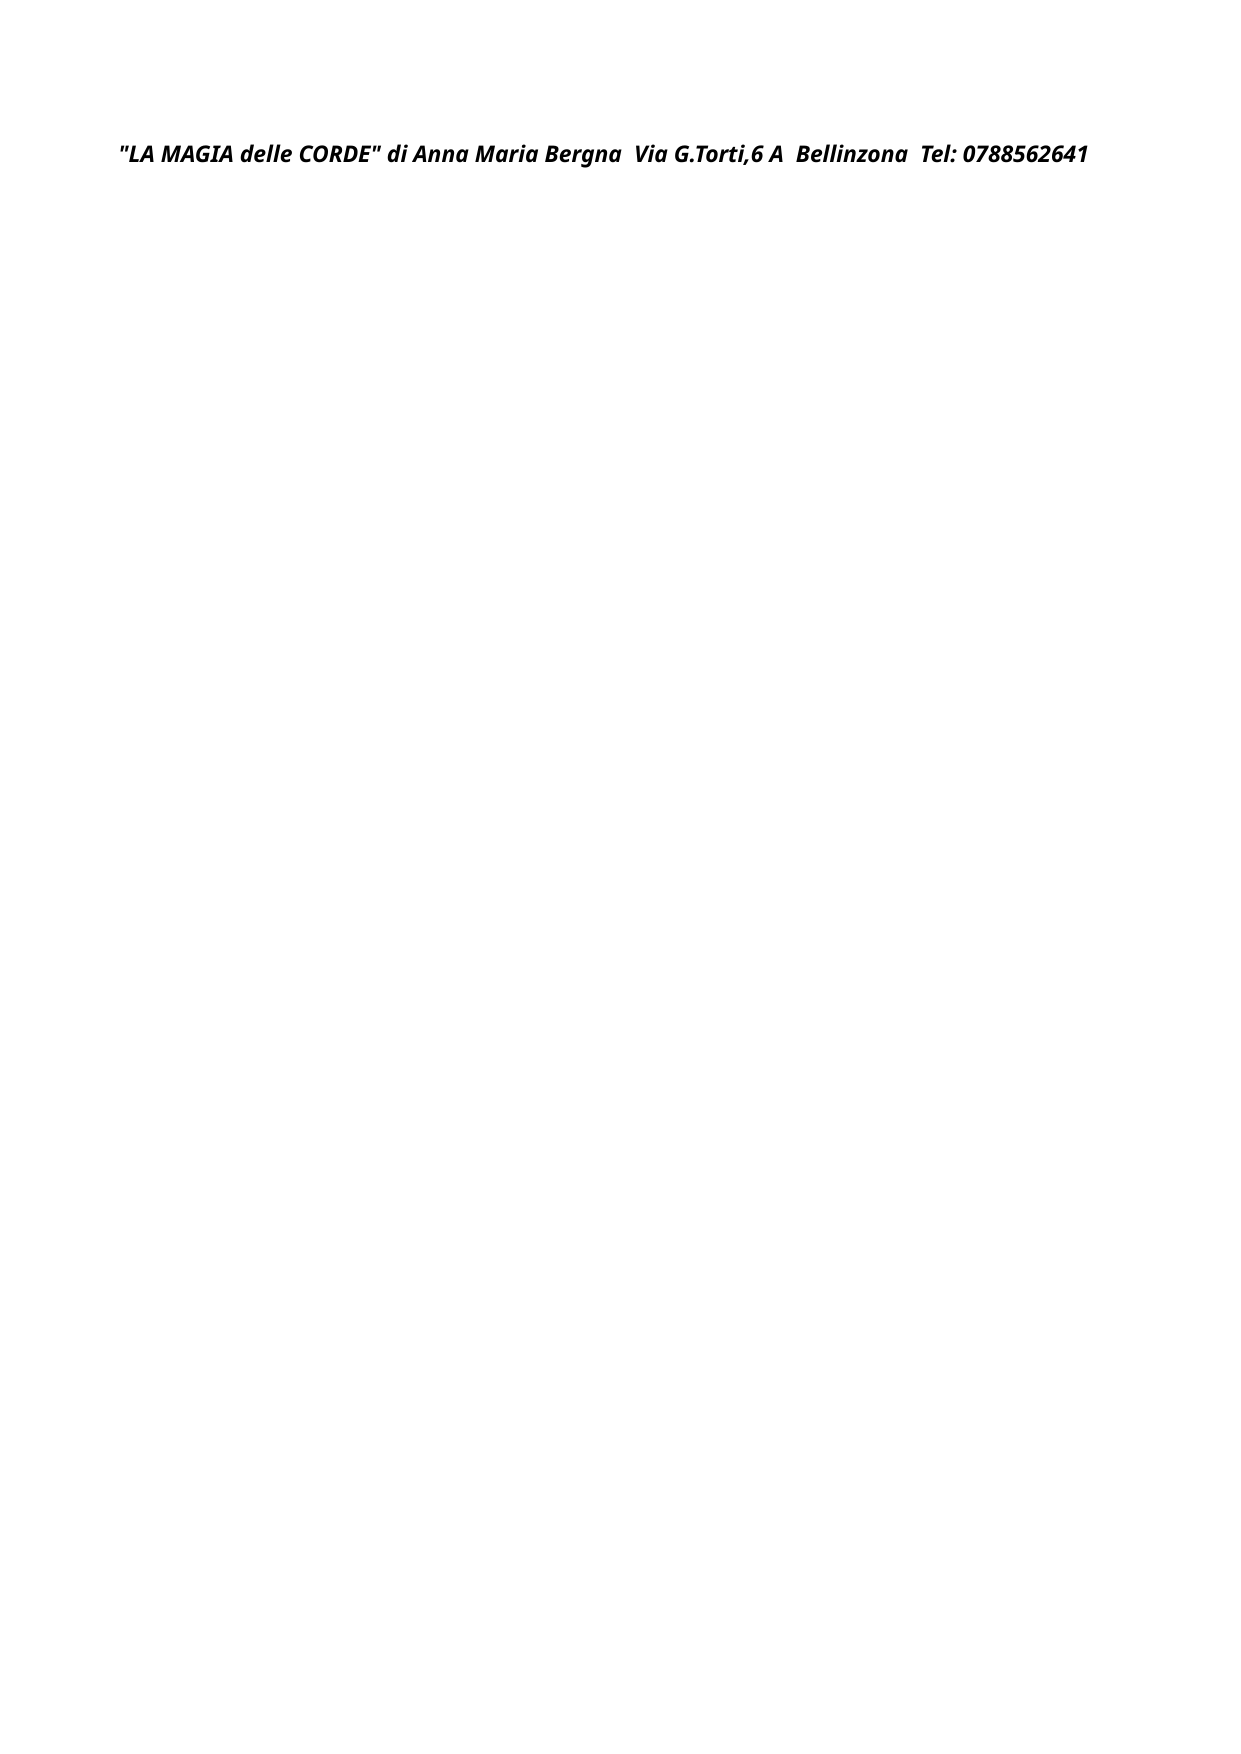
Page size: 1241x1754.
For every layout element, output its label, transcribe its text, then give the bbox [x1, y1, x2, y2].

text "LA MAGIA delle CORDE" di Anna Maria Bergna Via G.Torti,6 A Bellinzona Tel: 0788562641 [118, 118, 1122, 175]
